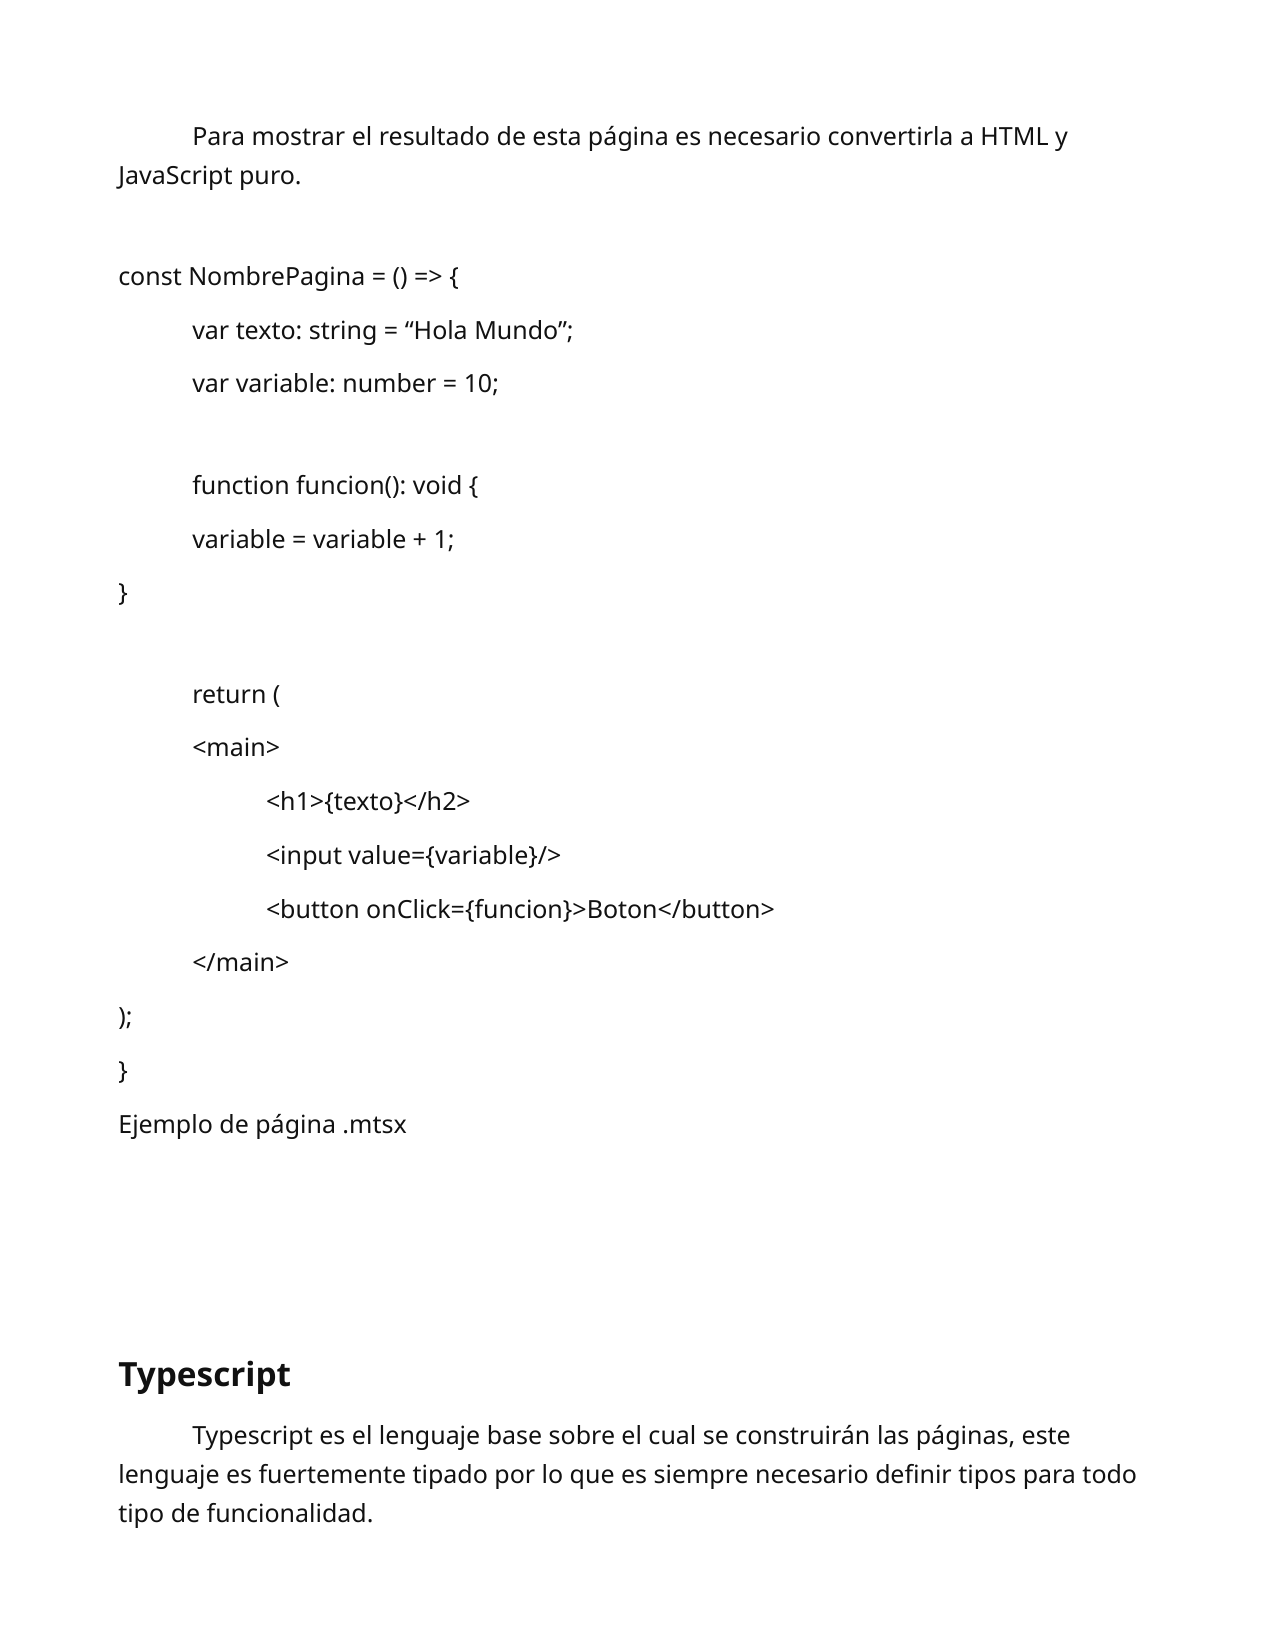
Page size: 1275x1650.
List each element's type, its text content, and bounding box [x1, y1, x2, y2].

text <input value={variable}/> [118, 838, 1157, 872]
text </main> [118, 945, 1157, 979]
text Typescript [118, 1351, 1157, 1396]
text <h1>{texto}</h2> [118, 784, 1157, 818]
text } [118, 1053, 1157, 1087]
text } [118, 575, 1157, 609]
text const NombrePagina = () => { [118, 259, 1157, 293]
text Ejemplo de página .mtsx [118, 1106, 1157, 1140]
text variable = variable + 1; [118, 521, 1157, 555]
text <button onClick={funcion}>Boton</button> [118, 891, 1157, 925]
text var texto: string = “Hola Mundo”; [118, 312, 1157, 346]
text ); [118, 999, 1157, 1033]
text <main> [118, 730, 1157, 764]
text function funcion(): void { [118, 467, 1157, 502]
text return ( [118, 676, 1157, 710]
text Para mostrar el resultado de esta página es necesario convertirla a HTML y JavaScript puro. [118, 118, 1157, 191]
text var variable: number = 10; [118, 366, 1157, 400]
text Typescript es el lenguaje base sobre el cual se construirán las páginas, este lenguaje es fuertemente tipado por lo que es siempre necesario definir tipos para todo tipo de funcionalidad. [118, 1417, 1157, 1530]
